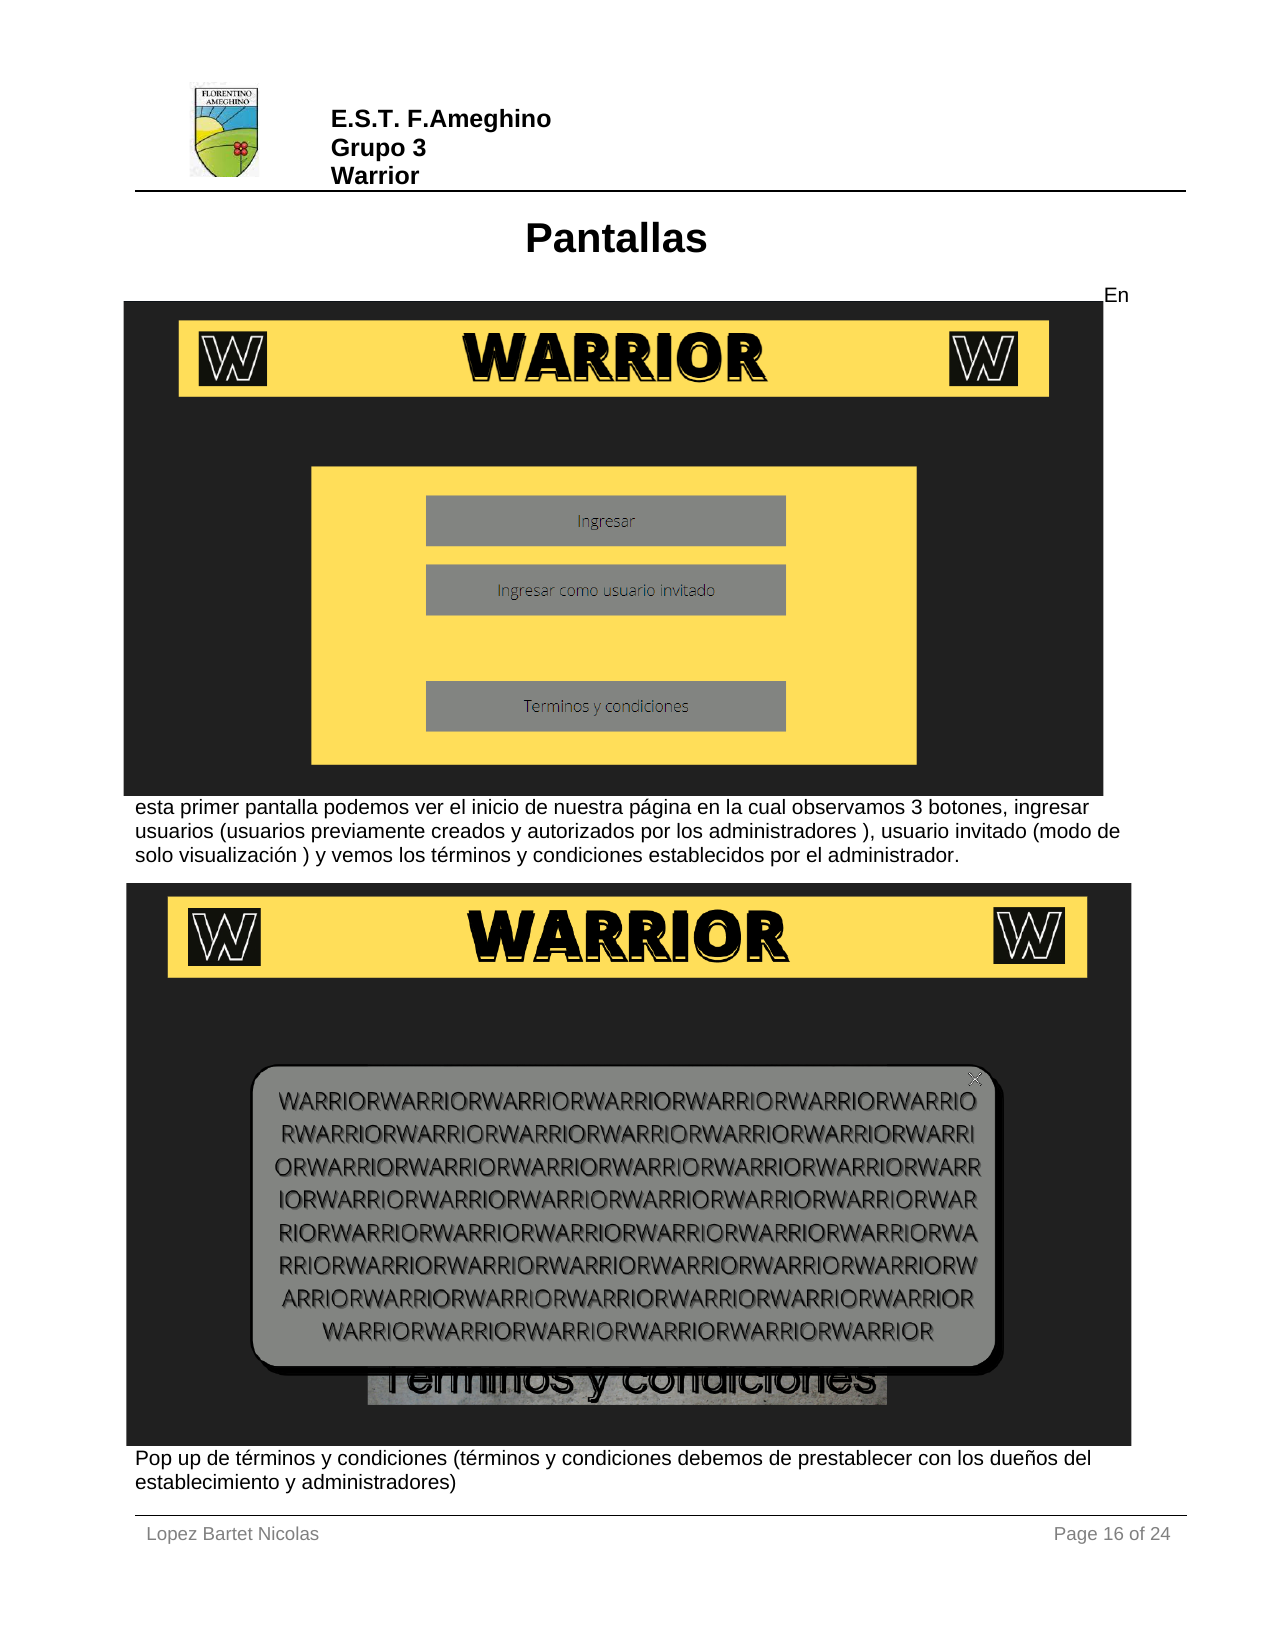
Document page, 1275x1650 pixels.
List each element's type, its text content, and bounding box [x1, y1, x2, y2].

text En esta primer pantalla podemos ver el inicio de nuestra página en la cual observamos 3 botones, ingresar usuarios (usuarios previamente creados y autorizados por los administradores ), usuario invitado (modo de solo visualización ) y vemos los términos y condiciones establecidos por el administrador. [135, 283, 1140, 867]
text Pop up de términos y condiciones (términos y condiciones debemos de prestablecer con los dueños del establecimiento y administradores) [135, 889, 1140, 1494]
subtitle Pantallas [135, 213, 1140, 261]
